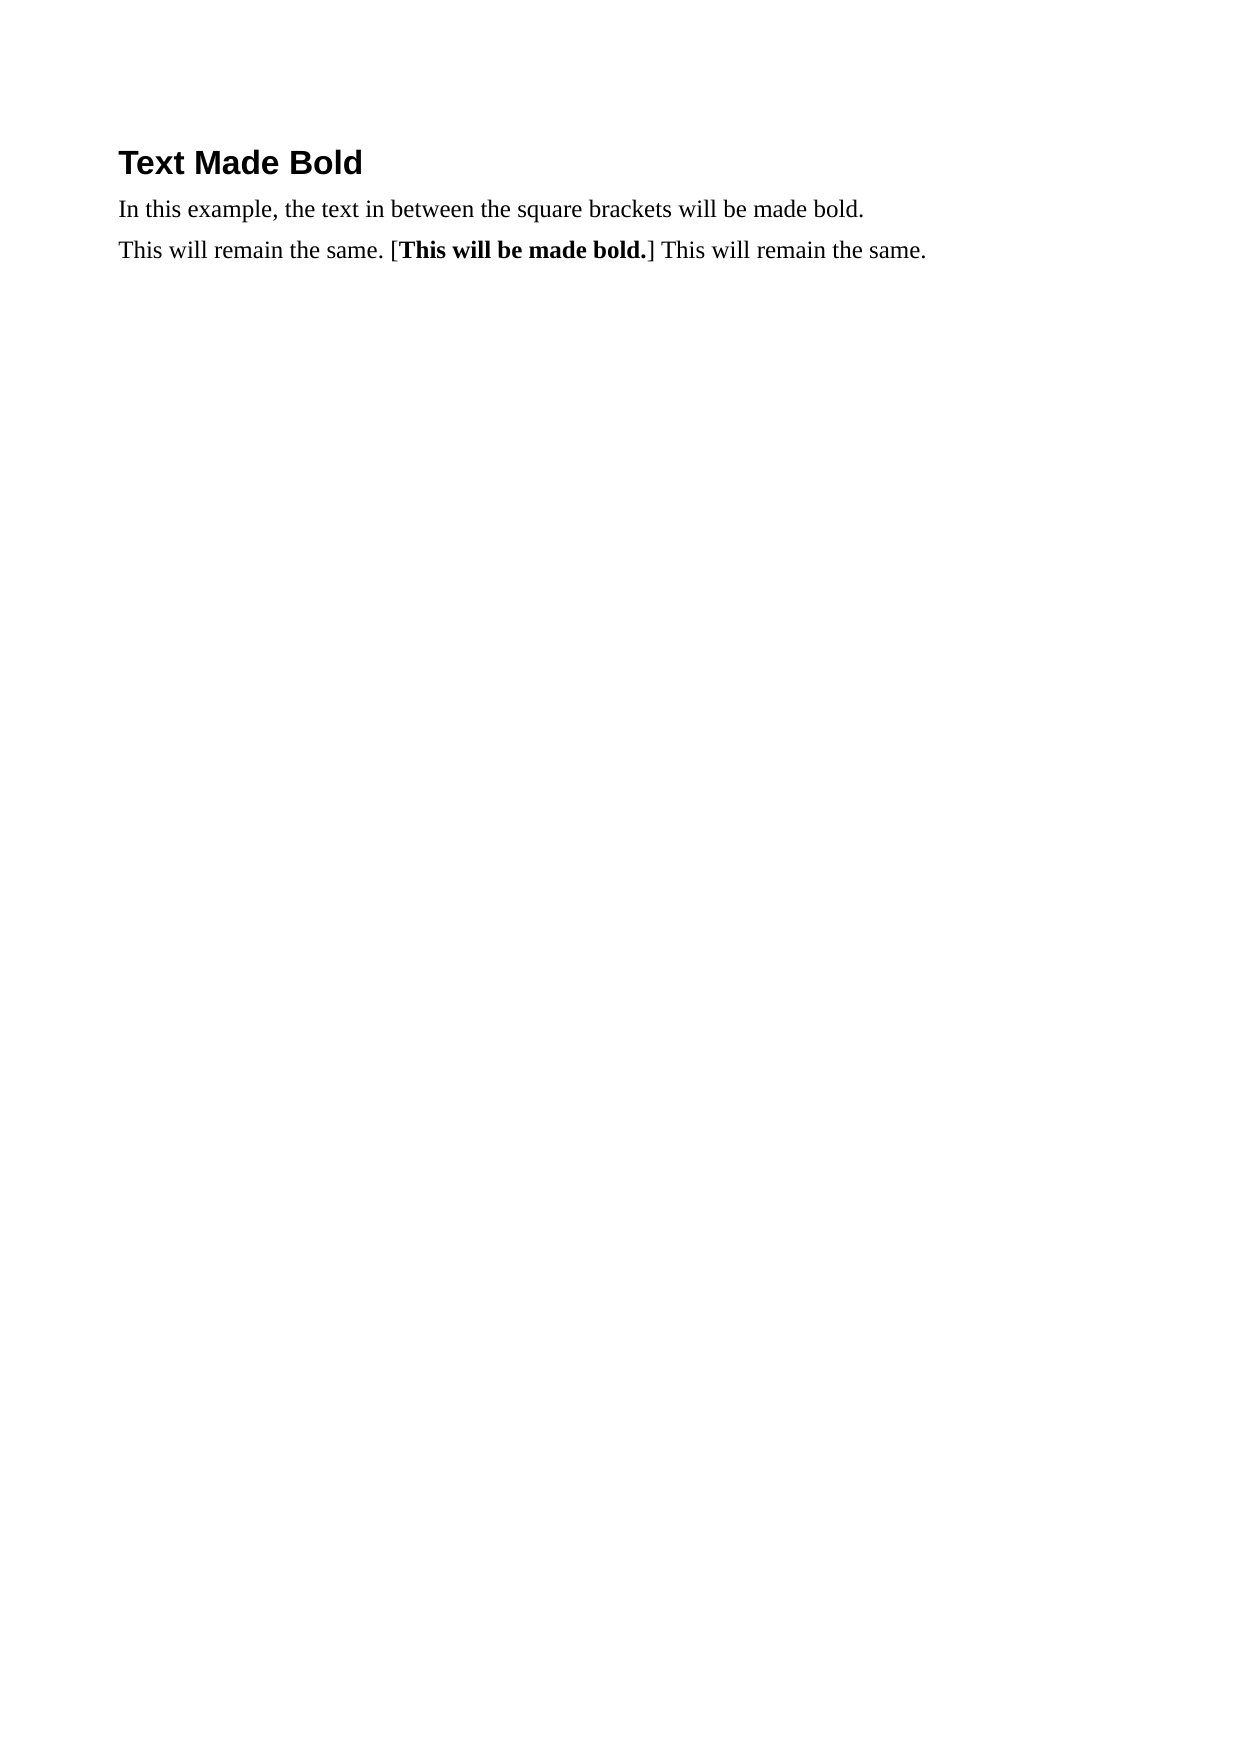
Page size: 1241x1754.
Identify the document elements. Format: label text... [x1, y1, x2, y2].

text This will remain the same. [This will be made bold.] This will remain the same. [118, 236, 1122, 264]
subtitle Text Made Bold [118, 143, 1122, 182]
text In this example, the text in between the square brackets will be made bold. [118, 194, 1122, 223]
